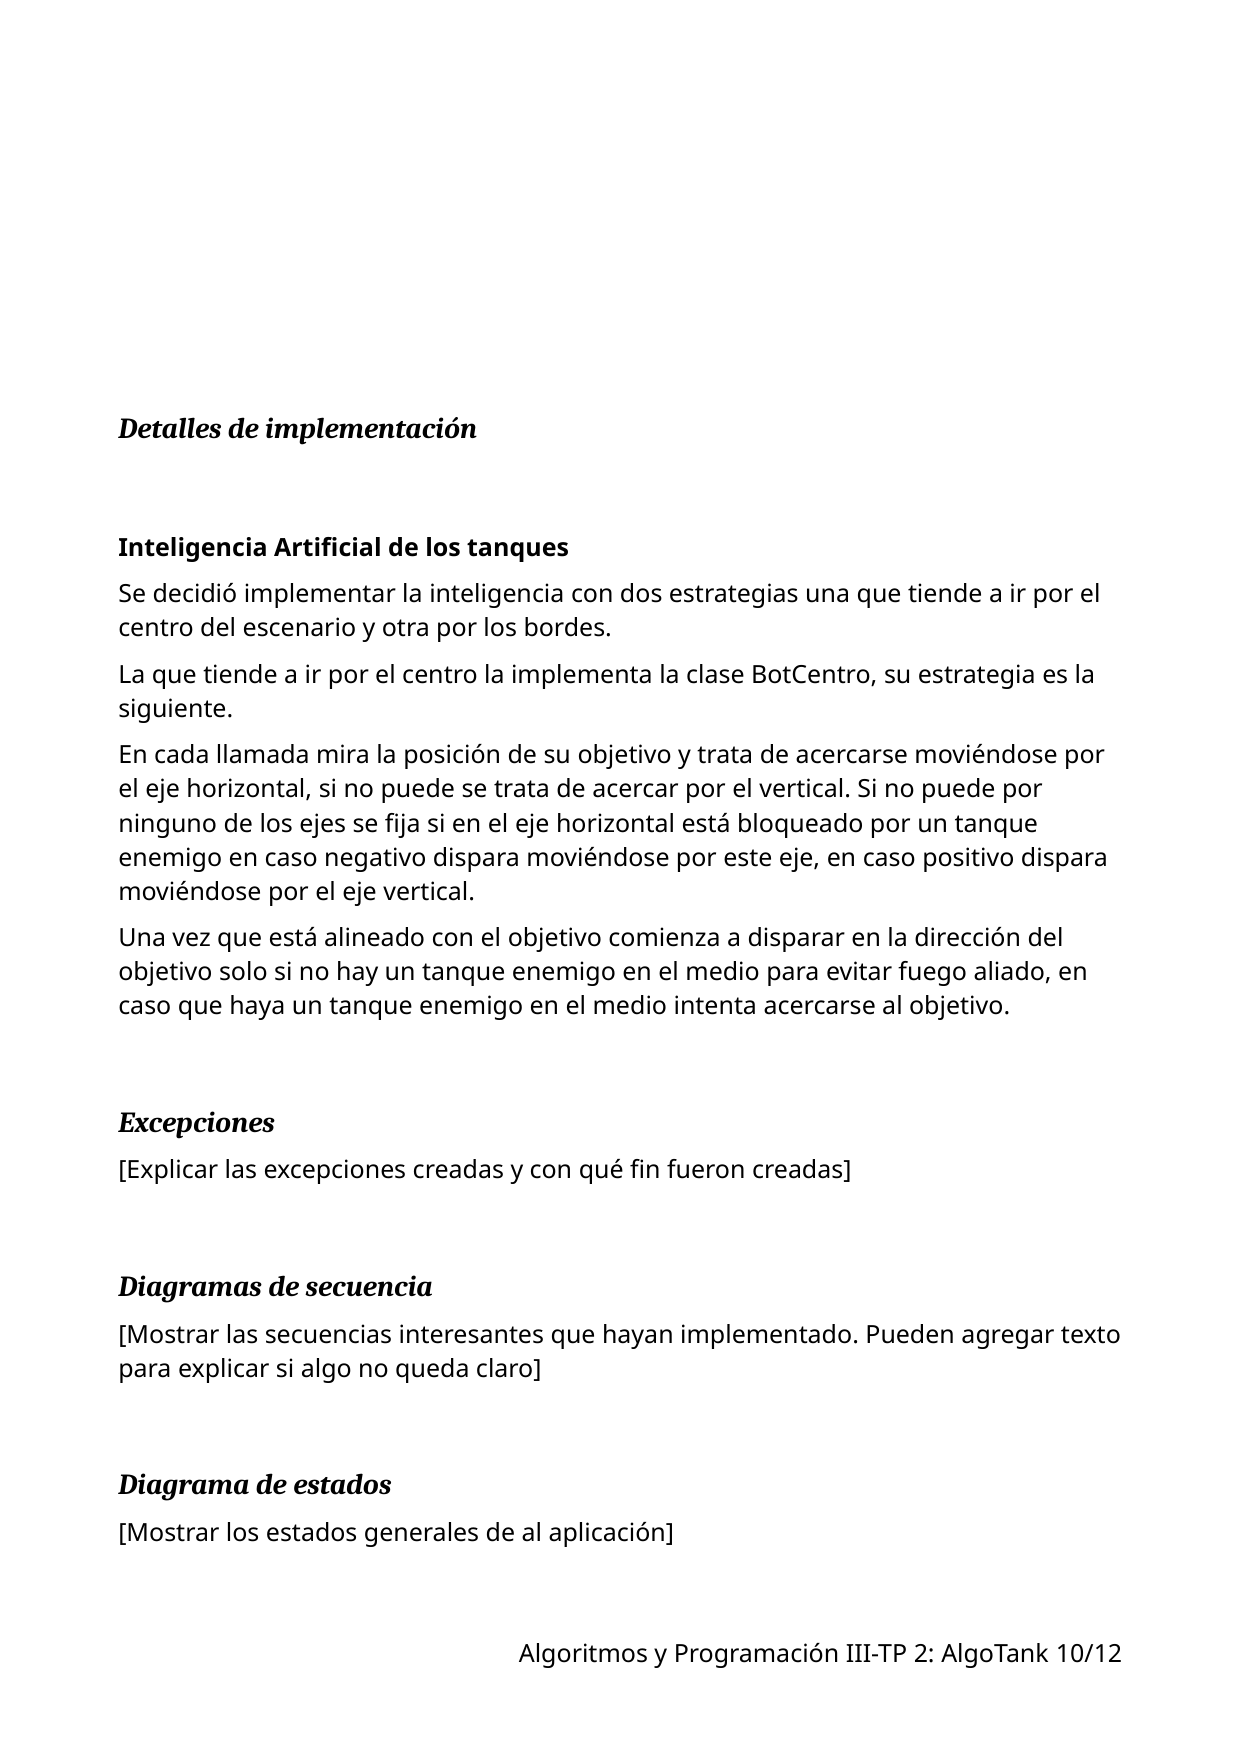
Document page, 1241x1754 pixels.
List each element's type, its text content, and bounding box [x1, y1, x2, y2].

text Inteligencia Artificial de los tanques [118, 529, 1122, 563]
subtitle Diagrama de estados [118, 1468, 1122, 1502]
subtitle Excepciones [118, 1106, 1122, 1140]
text [Mostrar las secuencias interesantes que hayan implementado. Pueden agregar texto para explicar si algo no queda claro] [118, 1316, 1122, 1384]
subtitle Diagramas de secuencia [118, 1270, 1122, 1304]
text La que tiende a ir por el centro la implementa la clase BotCentro, su estrategia es la siguiente. [118, 656, 1122, 724]
text Se decidió implementar la inteligencia con dos estrategias una que tiende a ir por el centro del escenario y otra por los bordes. [118, 576, 1122, 644]
subtitle Detalles de implementación [118, 412, 1122, 446]
text En cada llamada mira la posición de su objetivo y trata de acercarse moviéndose por el eje horizontal, si no puede se trata de acercar por el vertical. Si no puede por ninguno de los ejes se fija si en el eje horizontal está bloqueado por un tanque enemigo en caso negativo dispara moviéndose por este eje, en caso positivo dispara moviéndose por el eje vertical. [118, 737, 1122, 907]
text Una vez que está alineado con el objetivo comienza a disparar en la dirección del objetivo solo si no hay un tanque enemigo en el medio para evitar fuego aliado, en caso que haya un tanque enemigo en el medio intenta acercarse al objetivo. [118, 920, 1122, 1022]
text [Explicar las excepciones creadas y con qué fin fueron creadas] [118, 1152, 1122, 1186]
text [Mostrar los estados generales de al aplicación] [118, 1514, 1122, 1549]
